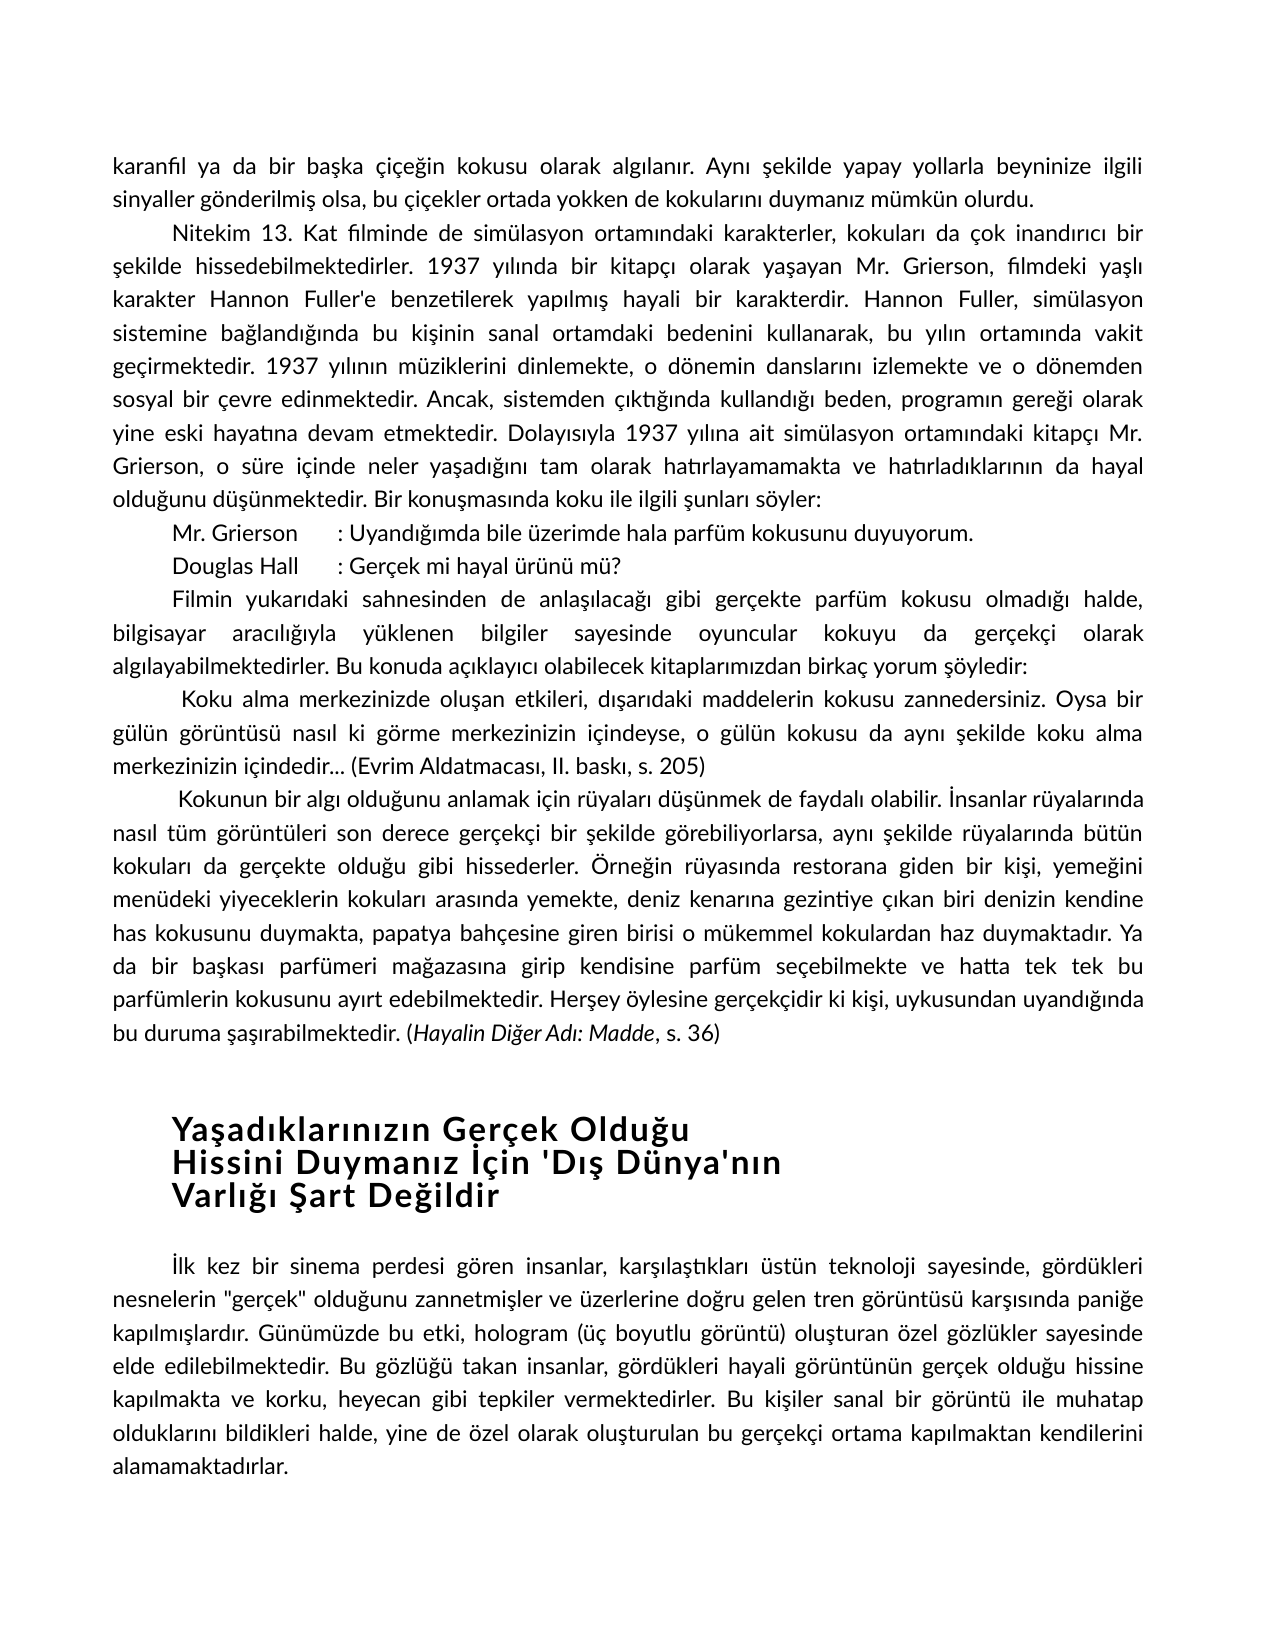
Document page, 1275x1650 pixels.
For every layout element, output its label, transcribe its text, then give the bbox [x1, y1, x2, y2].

text Yaşadıklarınızın Gerçek Olduğu [112, 1114, 1145, 1148]
text Hissini Duymanız İçin 'Dış Dünya'nın [112, 1148, 1145, 1181]
text Douglas Hall : Gerçek mi hayal ürünü mü? [112, 548, 1145, 581]
text Mr. Grierson : Uyandığımda bile üzerimde hala parfüm kokusunu duyuyorum. [112, 514, 1145, 548]
text Filmin yukarıdaki sahnesinden de anlaşılacağı gibi gerçekte parfüm kokusu olmadığı halde, bilgisayar aracılığıyla yüklenen bilgiler sayesinde oyuncular kokuyu da gerçekçi olarak algılayabilmektedirler. Bu konuda açıklayıcı olabilecek kitaplarımızdan birkaç yorum şöyledir: [112, 581, 1145, 681]
text karanfil ya da bir başka çiçeğin kokusu olarak algılanır. Aynı şekilde yapay yollarla beyninize ilgili sinyaller gönderilmiş olsa, bu çiçekler ortada yokken de kokularını duymanız mümkün olurdu. [112, 148, 1145, 214]
text İlk kez bir sinema perdesi gören insanlar, karşılaştıkları üstün teknoloji sayesinde, gördükleri nesnelerin "gerçek" olduğunu zannetmişler ve üzerlerine doğru gelen tren görüntüsü karşısında paniğe kapılmışlardır. Günümüzde bu etki, hologram (üç boyutlu görüntü) oluşturan özel gözlükler sayesinde elde edilebilmektedir. Bu gözlüğü takan insanlar, gördükleri hayali görüntünün gerçek olduğu hissine kapılmakta ve korku, heyecan gibi tepkiler vermektedirler. Bu kişiler sanal bir görüntü ile muhatap olduklarını bildikleri halde, yine de özel olarak oluşturulan bu gerçekçi ortama kapılmaktan kendilerini alamamaktadırlar. [112, 1248, 1145, 1481]
text Nitekim 13. Kat filminde de simülasyon ortamındaki karakterler, kokuları da çok inandırıcı bir şekilde hissedebilmektedirler. 1937 yılında bir kitapçı olarak yaşayan Mr. Grierson, filmdeki yaşlı karakter Hannon Fuller'e benzetilerek yapılmış hayali bir karakterdir. Hannon Fuller, simülasyon sistemine bağlandığında bu kişinin sanal ortamdaki bedenini kullanarak, bu yılın ortamında vakit geçirmektedir. 1937 yılının müziklerini dinlemekte, o dönemin danslarını izlemekte ve o dönemden sosyal bir çevre edinmektedir. Ancak, sistemden çıktığında kullandığı beden, programın gereği olarak yine eski hayatına devam etmektedir. Dolayısıyla 1937 yılına ait simülasyon ortamındaki kitapçı Mr. Grierson, o süre içinde neler yaşadığını tam olarak hatırlayamamakta ve hatırladıklarının da hayal olduğunu düşünmektedir. Bir konuşmasında koku ile ilgili şunları söyler: [112, 214, 1145, 514]
text Varlığı Şart Değildir [112, 1181, 1145, 1214]
text Kokunun bir algı olduğunu anlamak için rüyaları düşünmek de faydalı olabilir. İnsanlar rüyalarında nasıl tüm görüntüleri son derece gerçekçi bir şekilde görebiliyorlarsa, aynı şekilde rüyalarında bütün kokuları da gerçekte olduğu gibi hissederler. Örneğin rüyasında restorana giden bir kişi, yemeğini menüdeki yiyeceklerin kokuları arasında yemekte, deniz kenarına gezintiye çıkan biri denizin kendine has kokusunu duymakta, papatya bahçesine giren birisi o mükemmel kokulardan haz duymaktadır. Ya da bir başkası parfümeri mağazasına girip kendisine parfüm seçebilmekte ve hatta tek tek bu parfümlerin kokusunu ayırt edebilmektedir. Herşey öylesine gerçekçidir ki kişi, uykusundan uyandığında bu duruma şaşırabilmektedir. (Hayalin Diğer Adı: Madde, s. 36) [112, 781, 1145, 1048]
text Koku alma merkezinizde oluşan etkileri, dışarıdaki maddelerin kokusu zannedersiniz. Oysa bir gülün görüntüsü nasıl ki görme merkezinizin içindeyse, o gülün kokusu da aynı şekilde koku alma merkezinizin içindedir... (Evrim Aldatmacası, II. baskı, s. 205) [112, 681, 1145, 781]
